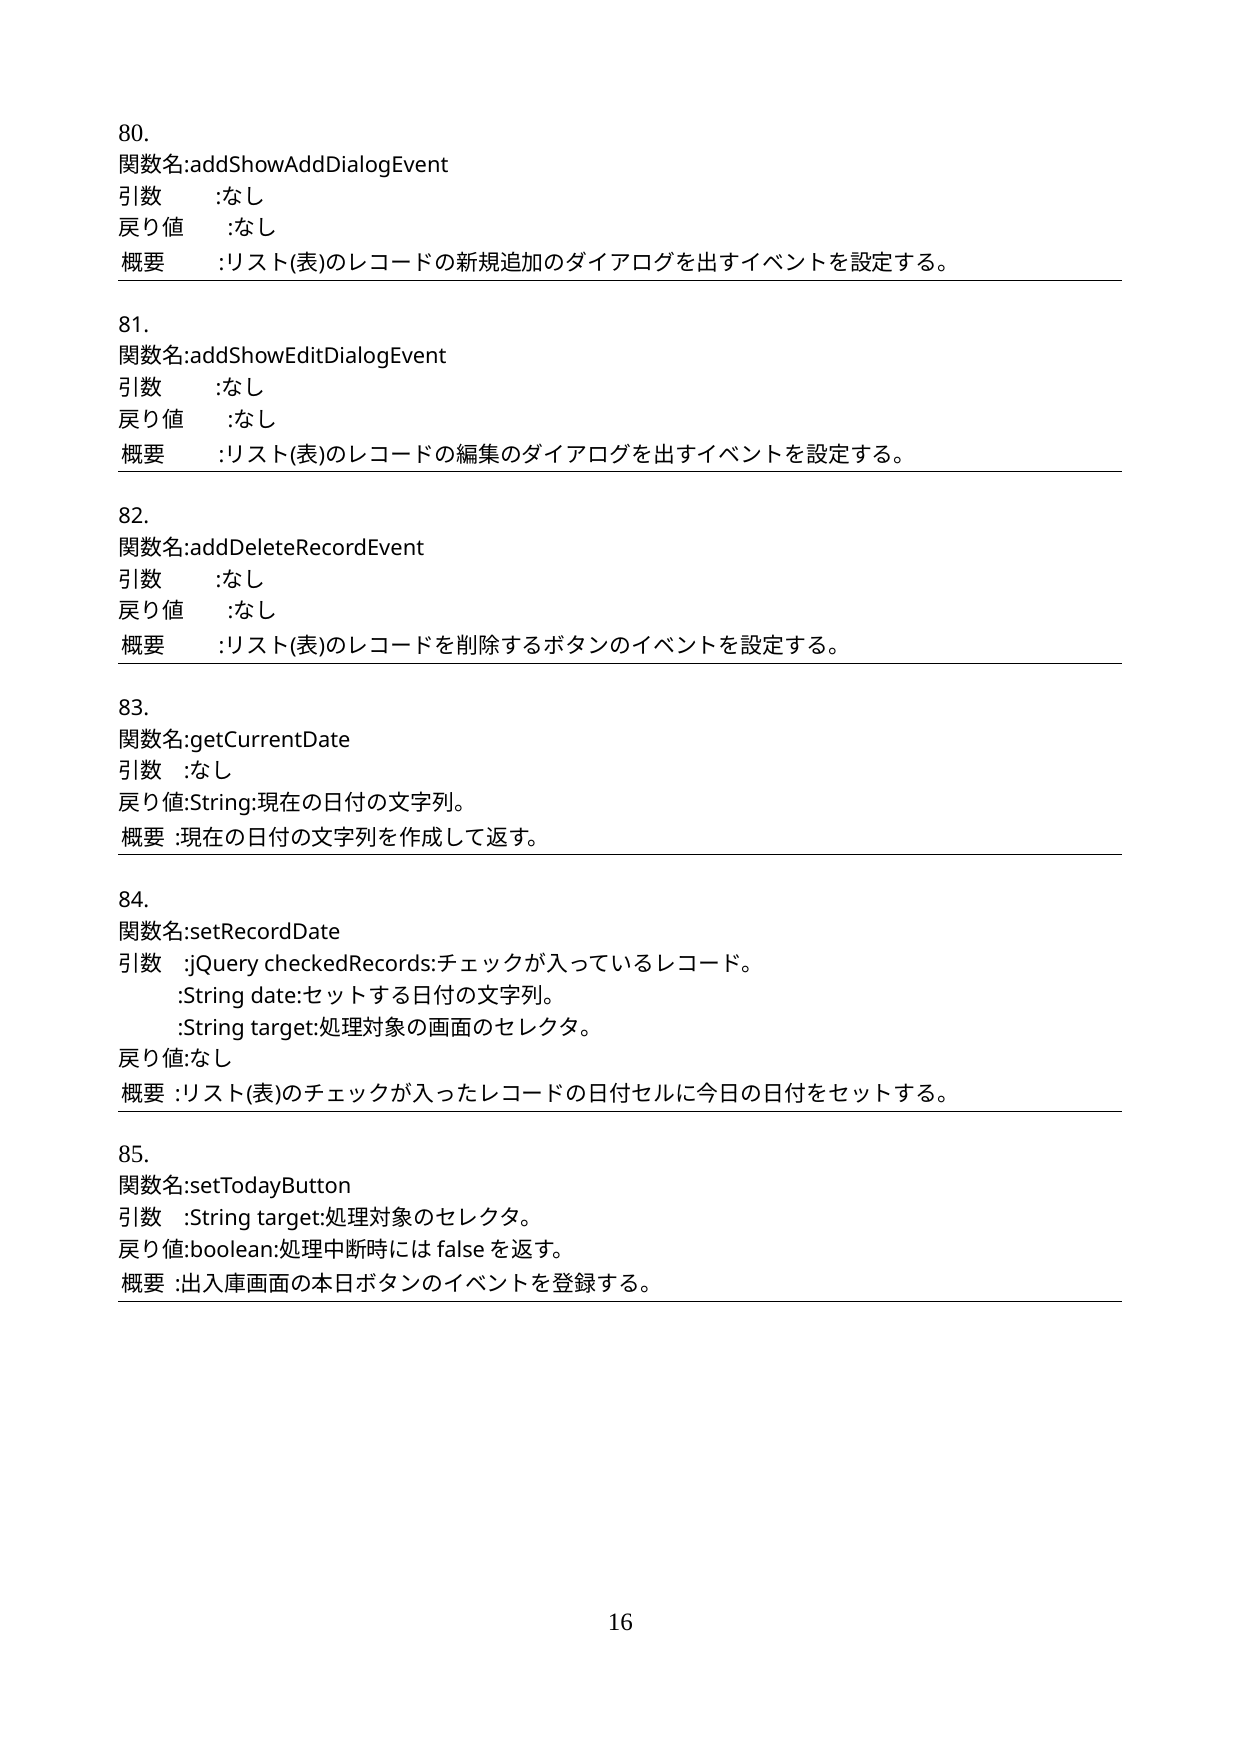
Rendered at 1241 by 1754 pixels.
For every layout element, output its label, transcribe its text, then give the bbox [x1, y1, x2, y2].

text :String date:セットする日付の文字列。 [177, 978, 1122, 1009]
text 82. [118, 500, 1122, 530]
text :String target:処理対象の画面のセレクタ。 [177, 1009, 1122, 1041]
text 引数 :なし [118, 370, 1122, 402]
text 83. [118, 692, 1122, 722]
text 戻り値:String:現在の日付の文字列。 [118, 785, 1122, 817]
text 引数 :なし [118, 753, 1122, 785]
text 81. [118, 309, 1122, 338]
text 関数名:addShowEditDialogEvent [118, 338, 1122, 370]
text 概要 :リスト(表)のレコードを削除するボタンのイベントを設定する。 [118, 625, 1122, 663]
text 戻り値 :なし [118, 402, 1122, 434]
text 引数 :なし [118, 179, 1122, 210]
text 引数 :jQuery checkedRecords:チェックが入っているレコード。 [118, 946, 1122, 978]
text 関数名:addDeleteRecordEvent [118, 530, 1122, 562]
text 80. [118, 118, 1122, 147]
text 関数名:setTodayButton [118, 1168, 1122, 1200]
text 84. [118, 884, 1122, 914]
text 戻り値:なし [118, 1041, 1122, 1073]
text 概要 :リスト(表)のチェックが入ったレコードの日付セルに今日の日付をセットする。 [118, 1073, 1122, 1111]
text 概要 :リスト(表)のレコードの新規追加のダイアログを出すイベントを設定する。 [118, 242, 1122, 280]
text 概要 :出入庫画面の本日ボタンのイベントを登録する。 [118, 1263, 1122, 1301]
text 概要 :リスト(表)のレコードの編集のダイアログを出すイベントを設定する。 [118, 434, 1122, 471]
text 関数名:addShowAddDialogEvent [118, 147, 1122, 179]
text 85. [118, 1139, 1122, 1168]
text 引数 :String target:処理対象のセレクタ。 [118, 1200, 1122, 1232]
text 引数 :なし [118, 562, 1122, 593]
text 戻り値 :なし [118, 593, 1122, 625]
text 関数名:setRecordDate [118, 914, 1122, 946]
text 関数名:getCurrentDate [118, 722, 1122, 753]
text 戻り値:boolean:処理中断時にはfalseを返す。 [118, 1232, 1122, 1263]
text 戻り値 :なし [118, 210, 1122, 242]
text 概要 :現在の日付の文字列を作成して返す。 [118, 817, 1122, 854]
